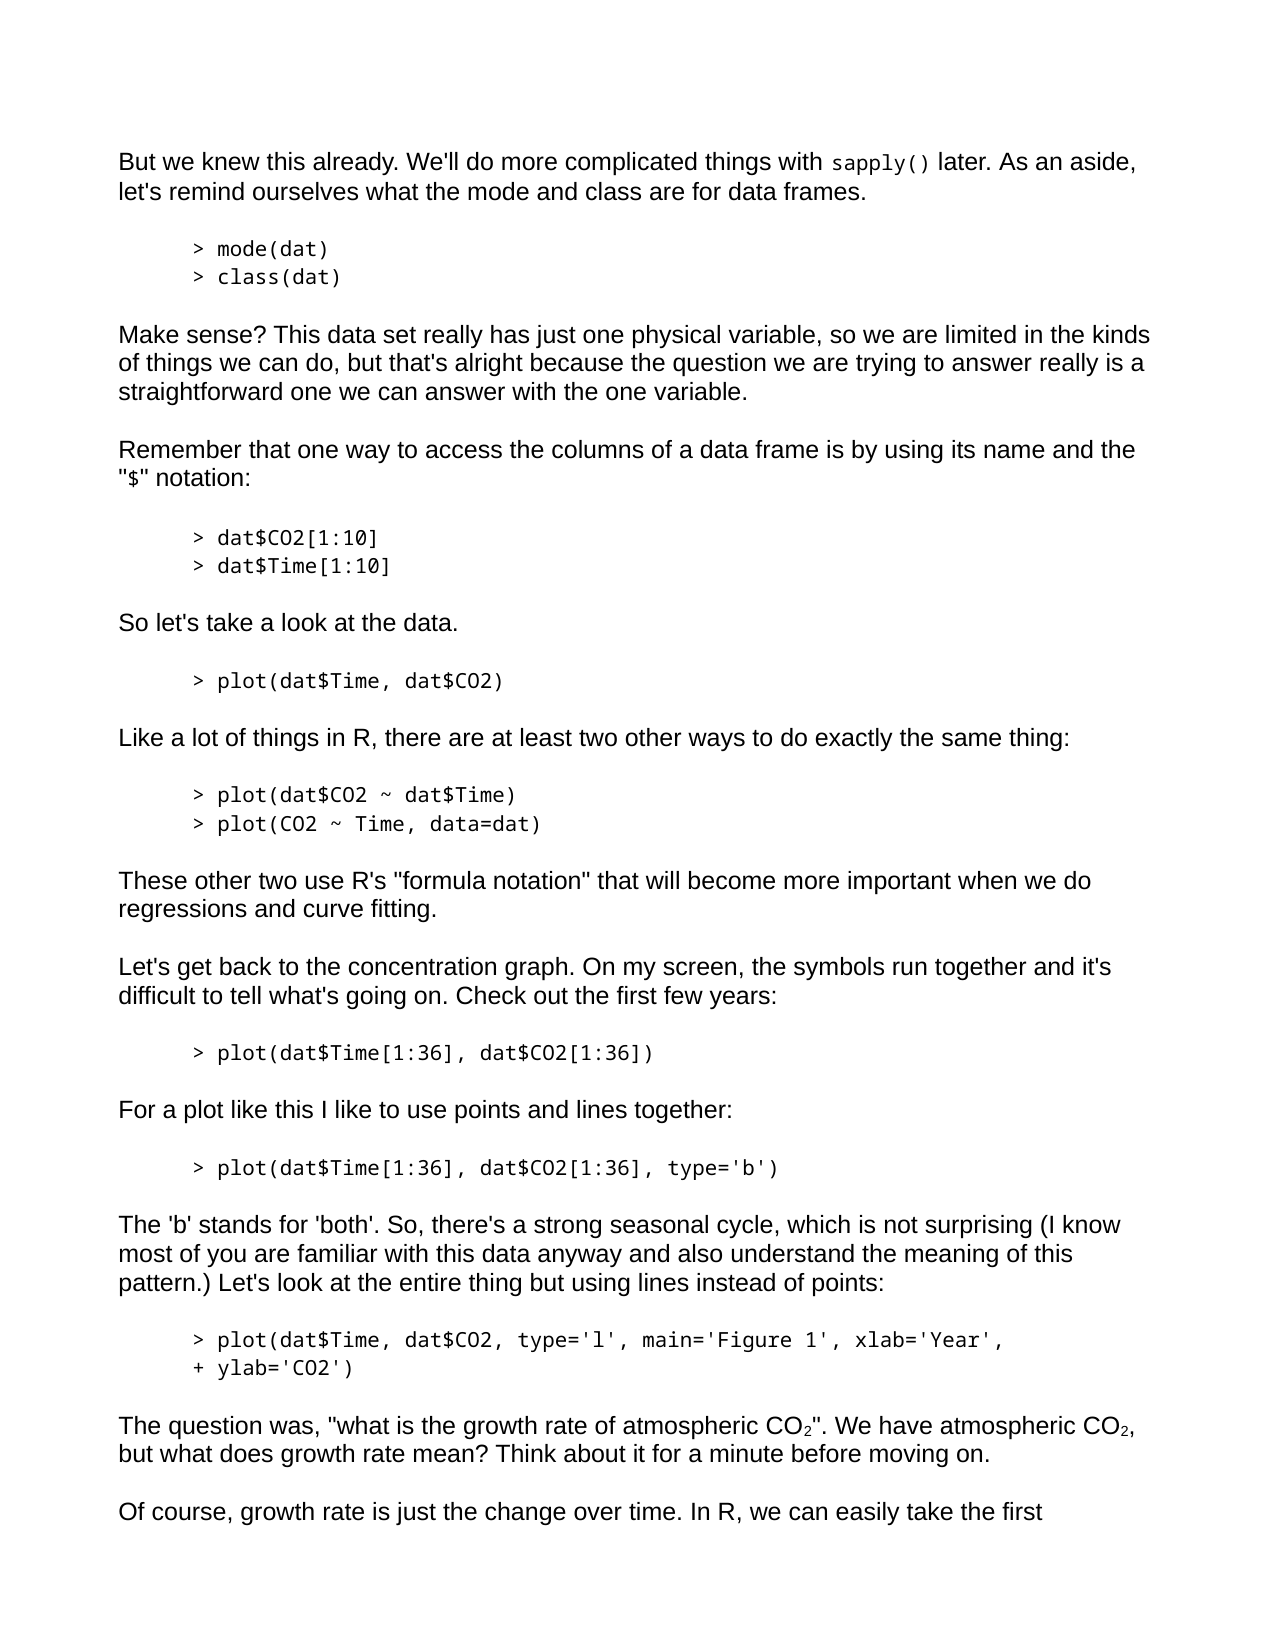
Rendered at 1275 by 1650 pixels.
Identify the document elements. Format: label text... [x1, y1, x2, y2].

text > plot(dat$Time, dat$CO2, type='l', main='Figure 1', xlab='Year', [118, 1325, 1157, 1353]
text For a plot like this I like to use points and lines together: [118, 1095, 1157, 1124]
text The question was, "what is the growth rate of atmospheric CO2". We have atmospheric CO2, but what does growth rate mean? Think about it for a minute before moving on. [118, 1411, 1157, 1468]
text These other two use R's "formula notation" that will become more important when we do regressions and curve fitting. [118, 866, 1157, 923]
text So let's take a look at the data. [118, 608, 1157, 637]
text Of course, growth rate is just the change over time. In R, we can easily take the first [118, 1497, 1157, 1526]
text Like a lot of things in R, there are at least two other ways to do exactly the same thing: [118, 723, 1157, 752]
text Make sense? This data set really has just one physical variable, so we are limited in the kinds of things we can do, but that's alright because the question we are trying to answer really is a straightforward one we can answer with the one variable. [118, 319, 1157, 406]
text The 'b' stands for 'both'. So, there's a strong seasonal cycle, which is not surprising (I know most of you are familiar with this data anyway and also understand the meaning of this pattern.) Let's look at the entire thing but using lines instead of points: [118, 1210, 1157, 1296]
text But we knew this already. We'll do more complicated things with sapply() later. As an aside, let's remind ourselves what the mode and class are for data frames. [118, 147, 1157, 205]
text > dat$Time[1:10] [118, 551, 1157, 580]
text > plot(dat$Time[1:36], dat$CO2[1:36], type='b') [118, 1153, 1157, 1181]
text > plot(dat$Time, dat$CO2) [118, 666, 1157, 694]
text Remember that one way to access the columns of a data frame is by using its name and the "$" notation: [118, 434, 1157, 493]
text > plot(dat$CO2 ~ dat$Time) [118, 780, 1157, 809]
text > dat$CO2[1:10] [118, 522, 1157, 551]
text > mode(dat) [118, 234, 1157, 262]
text > class(dat) [118, 262, 1157, 291]
text > plot(CO2 ~ Time, data=dat) [118, 809, 1157, 837]
text Let's get back to the concentration graph. On my screen, the symbols run together and it's difficult to tell what's going on. Check out the first few years: [118, 952, 1157, 1009]
text > plot(dat$Time[1:36], dat$CO2[1:36]) [118, 1038, 1157, 1067]
text + ylab='CO2') [118, 1353, 1157, 1382]
